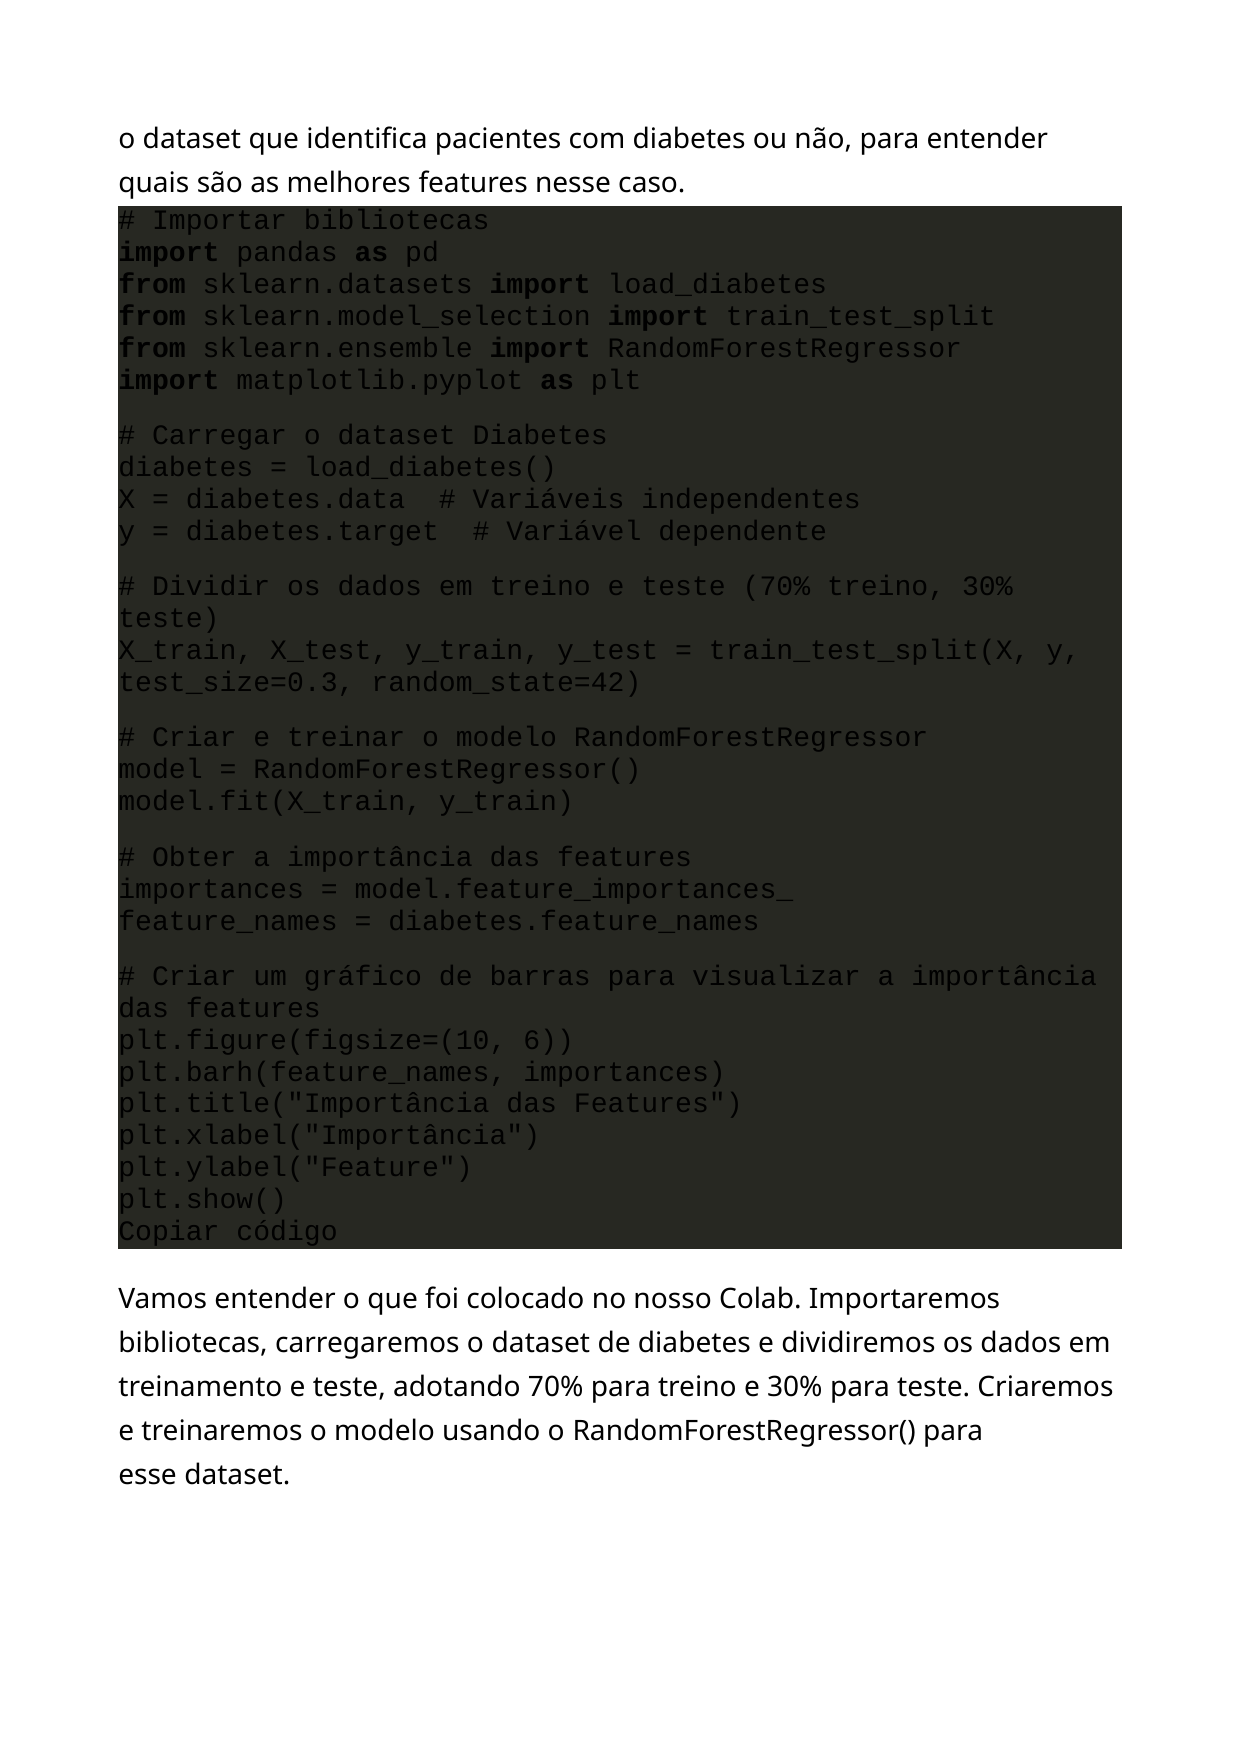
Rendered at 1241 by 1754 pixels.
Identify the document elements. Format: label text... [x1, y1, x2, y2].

text from sklearn.model_selection import train_test_split [118, 302, 1122, 334]
text model = RandomForestRegressor() [118, 755, 1122, 787]
text plt.title("Importância das Features") [118, 1089, 1122, 1121]
text plt.ylabel("Feature") [118, 1153, 1122, 1185]
text # Criar e treinar o modelo RandomForestRegressor [118, 723, 1122, 755]
text importances = model.feature_importances_ [118, 874, 1122, 906]
text feature_names = diabetes.feature_names [118, 906, 1122, 938]
text X = diabetes.data # Variáveis independentes [118, 485, 1122, 517]
text # Dividir os dados em treino e teste (70% treino, 30% teste) [118, 572, 1122, 636]
text Copiar código [118, 1217, 1122, 1249]
text import pandas as pd [118, 238, 1122, 270]
text # Importar bibliotecas [118, 206, 1122, 238]
text o dataset que identifica pacientes com diabetes ou não, para entender quais são as melhores features nesse caso. [118, 118, 1122, 201]
text plt.xlabel("Importância") [118, 1121, 1122, 1153]
text from sklearn.ensemble import RandomForestRegressor [118, 334, 1122, 366]
text # Obter a importância das features [118, 843, 1122, 874]
text X_train, X_test, y_train, y_test = train_test_split(X, y, test_size=0.3, random_state=42) [118, 636, 1122, 700]
text plt.figure(figsize=(10, 6)) [118, 1026, 1122, 1058]
text # Criar um gráfico de barras para visualizar a importância das features [118, 962, 1122, 1026]
text from sklearn.datasets import load_diabetes [118, 270, 1122, 302]
text Vamos entender o que foi colocado no nosso Colab. Importaremos bibliotecas, carregaremos o dataset de diabetes e dividiremos os dados em treinamento e teste, adotando 70% para treino e 30% para teste. Criaremos e treinaremos o modelo usando o RandomForestRegressor() para esse dataset. [118, 1278, 1122, 1493]
text y = diabetes.target # Variável dependente [118, 517, 1122, 549]
text plt.show() [118, 1185, 1122, 1217]
text # Carregar o dataset Diabetes [118, 421, 1122, 453]
text import matplotlib.pyplot as plt [118, 366, 1122, 397]
text plt.barh(feature_names, importances) [118, 1058, 1122, 1089]
text model.fit(X_train, y_train) [118, 787, 1122, 819]
text diabetes = load_diabetes() [118, 453, 1122, 485]
